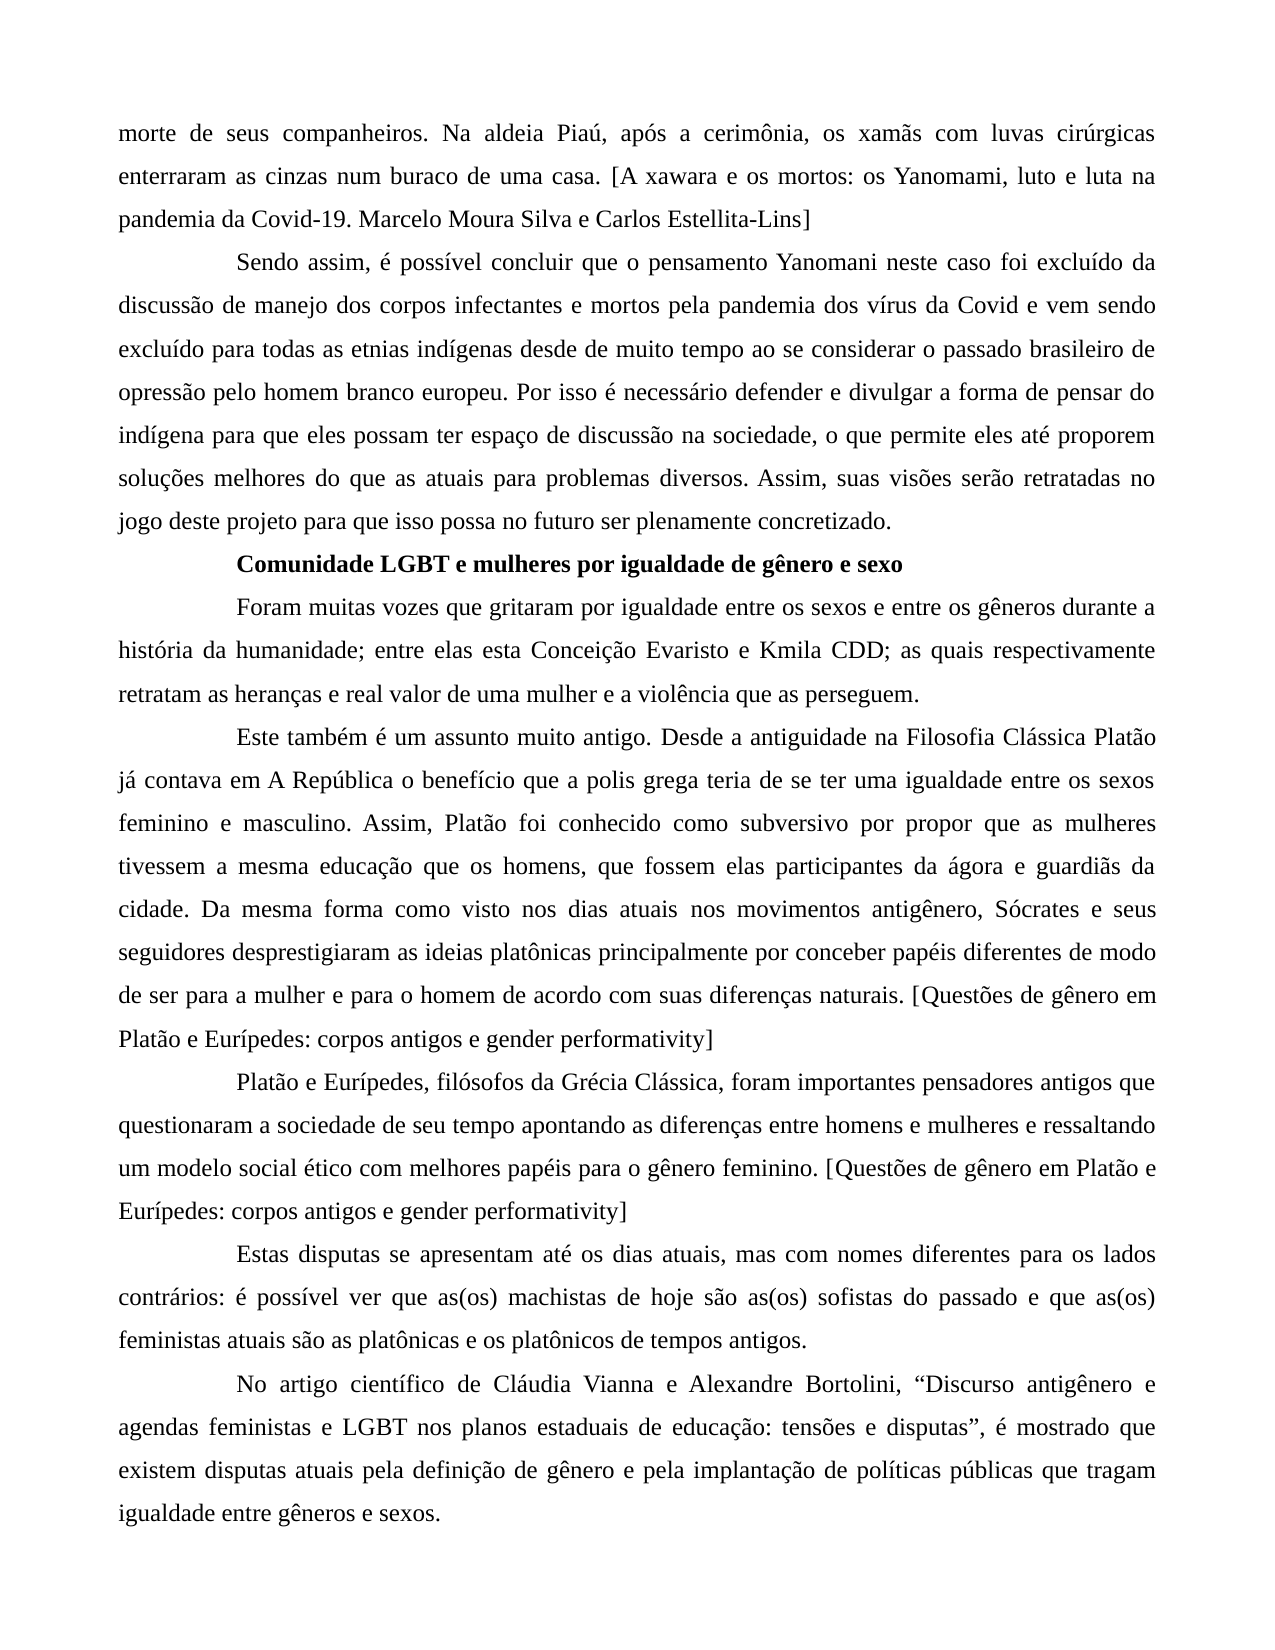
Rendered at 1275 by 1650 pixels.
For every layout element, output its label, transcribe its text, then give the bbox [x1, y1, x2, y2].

text No artigo científico de Cláudia Vianna e Alexandre Bortolini, “Discurso antigênero e agendas feministas e LGBT nos planos estaduais de educação: tensões e disputas”, é mostrado que existem disputas atuais pela definição de gênero e pela implantação de políticas públicas que tragam igualdade entre gêneros e sexos. [118, 1369, 1157, 1527]
text Este também é um assunto muito antigo. Desde a antiguidade na Filosofia Clássica Platão já contava em A República o benefício que a polis grega teria de se ter uma igualdade entre os sexos feminino e masculino. Assim, Platão foi conhecido como subversivo por propor que as mulheres tivessem a mesma educação que os homens, que fossem elas participantes da ágora e guardiãs da cidade. Da mesma forma como visto nos dias atuais nos movimentos antigênero, Sócrates e seus seguidores desprestigiaram as ideias platônicas principalmente por conceber papéis diferentes de modo de ser para a mulher e para o homem de acordo com suas diferenças naturais. [Questões de gênero em Platão e Eurípedes: corpos antigos e gender performativity] [118, 722, 1157, 1052]
text Foram muitas vozes que gritaram por igualdade entre os sexos e entre os gêneros durante a história da humanidade; entre elas esta Conceição Evaristo e Kmila CDD; as quais respectivamente retratam as heranças e real valor de uma mulher e a violência que as perseguem. [118, 592, 1157, 707]
text Estas disputas se apresentam até os dias atuais, mas com nomes diferentes para os lados contrários: é possível ver que as(os) machistas de hoje são as(os) sofistas do passado e que as(os) feministas atuais são as platônicas e os platônicos de tempos antigos. [118, 1239, 1157, 1354]
text Comunidade LGBT e mulheres por igualdade de gênero e sexo [118, 549, 1157, 578]
text morte de seus companheiros. Na aldeia Piaú, após a cerimônia, os xamãs com luvas cirúrgicas enterraram as cinzas num buraco de uma casa. [A xawara e os mortos: os Yanomami, luto e luta na pandemia da Covid-19. Marcelo Moura Silva e Carlos Estellita-Lins] [118, 118, 1157, 233]
text Sendo assim, é possível concluir que o pensamento Yanomani neste caso foi excluído da discussão de manejo dos corpos infectantes e mortos pela pandemia dos vírus da Covid e vem sendo excluído para todas as etnias indígenas desde de muito tempo ao se considerar o passado brasileiro de opressão pelo homem branco europeu. Por isso é necessário defender e divulgar a forma de pensar do indígena para que eles possam ter espaço de discussão na sociedade, o que permite eles até proporem soluções melhores do que as atuais para problemas diversos. Assim, suas visões serão retratadas no jogo deste projeto para que isso possa no futuro ser plenamente concretizado. [118, 247, 1157, 535]
text Platão e Eurípedes, filósofos da Grécia Clássica, foram importantes pensadores antigos que questionaram a sociedade de seu tempo apontando as diferenças entre homens e mulheres e ressaltando um modelo social ético com melhores papéis para o gênero feminino. [Questões de gênero em Platão e Eurípedes: corpos antigos e gender performativity] [118, 1067, 1157, 1225]
